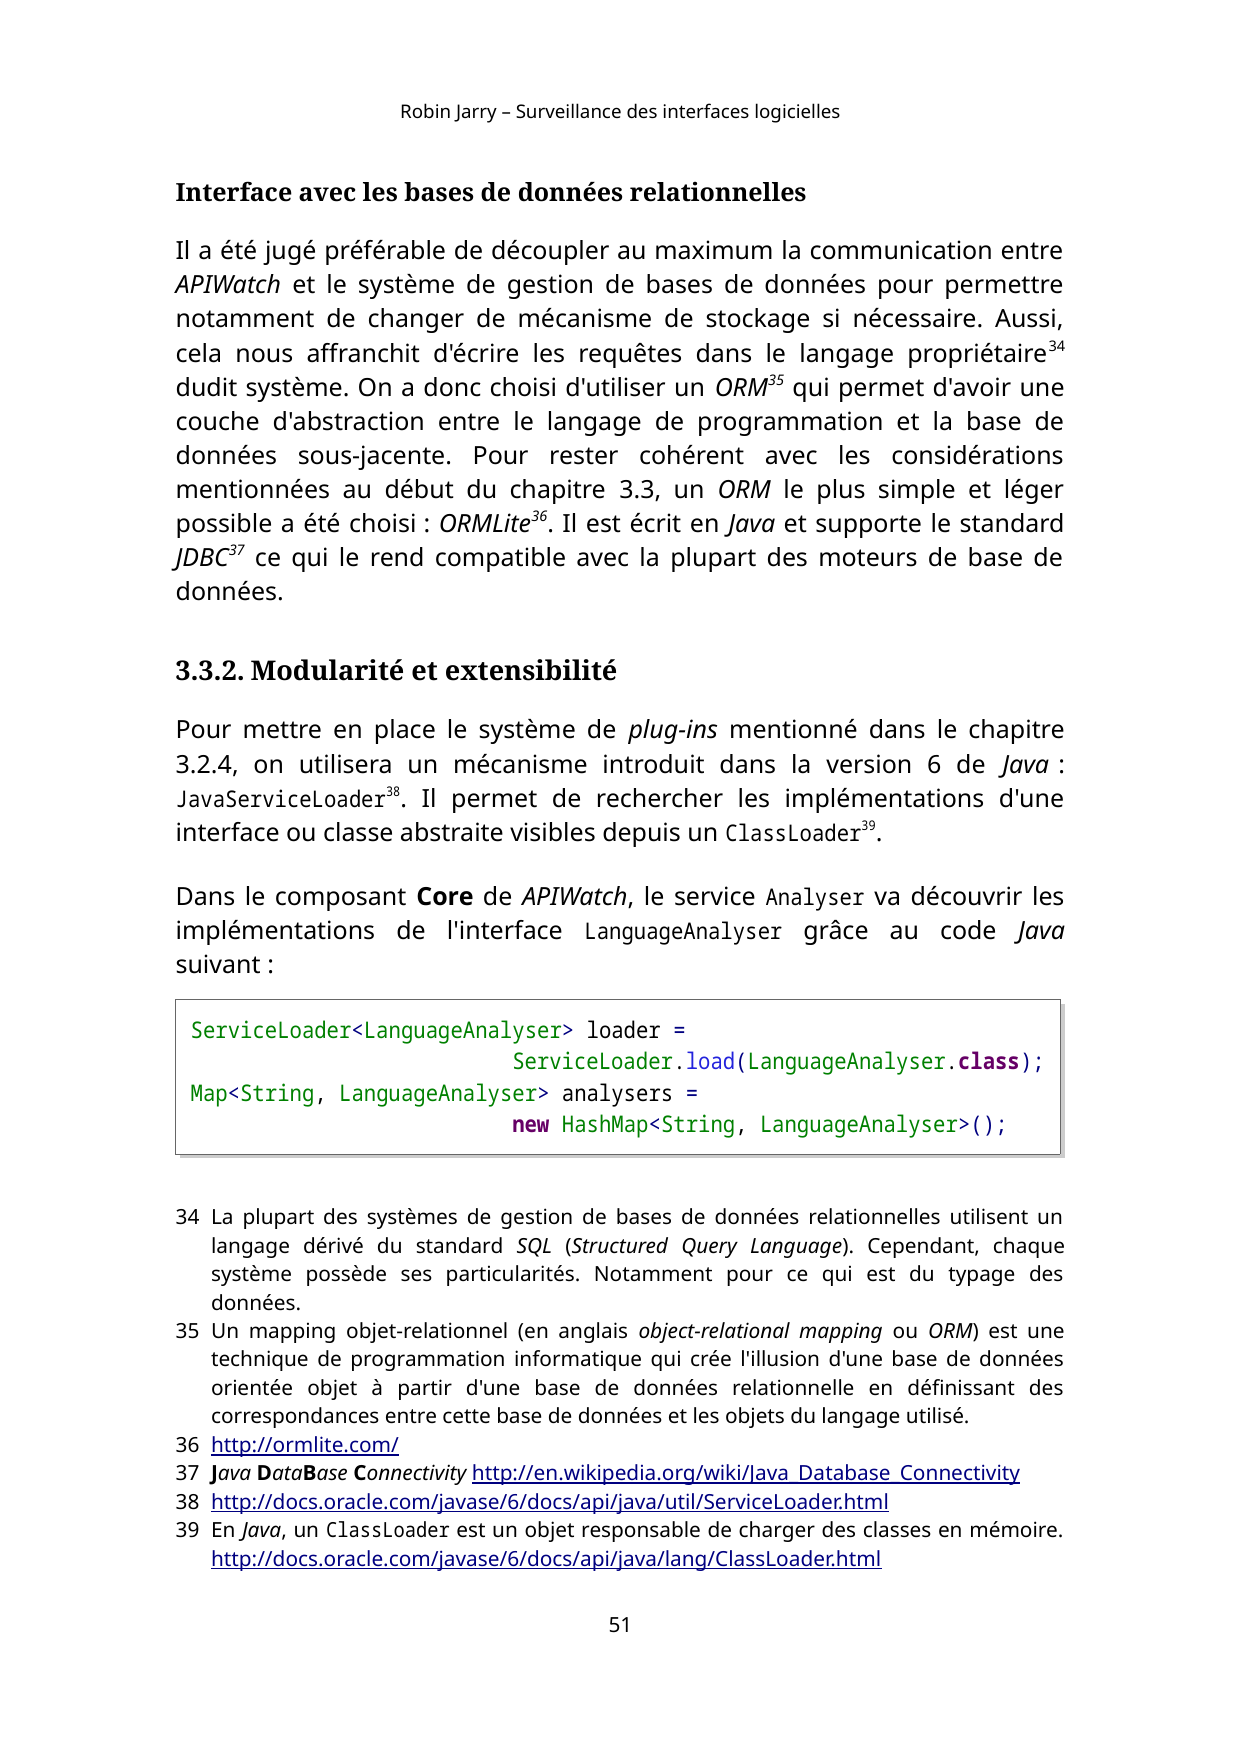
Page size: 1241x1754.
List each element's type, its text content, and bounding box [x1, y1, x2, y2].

text Un mapping objet-relationnel (en anglais object-relational mapping ou ORM) est une technique de programmation informatique qui crée l'illusion d'une base de données orientée objet à partir d'une base de données relationnelle en définissant des correspondances entre cette base de données et les objets du langage utilisé. [175, 1316, 1065, 1430]
text Java DataBase Connectivity http://en.wikipedia.org/wiki/Java_Database_Connectivity [175, 1458, 1065, 1487]
text http://ormlite.com/ [175, 1430, 1065, 1458]
subtitle Interface avec les bases de données relationnelles [175, 175, 1065, 209]
text Il a été jugé préférable de découpler au maximum la communication entre APIWatch et le système de gestion de bases de données pour permettre notamment de changer de mécanisme de stockage si nécessaire. Aussi, cela nous affranchit d'écrire les requêtes dans le langage propriétaire dudit système. On a donc choisi d'utiliser un ORM qui permet d'avoir une couche d'abstraction entre le langage de programmation et la base de données sous-jacente. Pour rester cohérent avec les considérations mentionnées au début du chapitre 3.3, un ORM le plus simple et léger possible a été choisi : ORMLite. Il est écrit en Java et supporte le standard JDBC ce qui le rend compatible avec la plupart des moteurs de base de données. [175, 233, 1065, 608]
text Pour mettre en place le système de plug-ins mentionné dans le chapitre 3.2.4, on utilisera un mécanisme introduit dans la version 6 de Java : JavaServiceLoader. Il permet de rechercher les implémentations d'une interface ou classe abstraite visibles depuis un ClassLoader. [175, 712, 1065, 848]
text ServiceLoader<LanguageAnalyser> loader = [176, 1000, 1060, 1030]
text Map<String, LanguageAnalyser> analysers = [176, 1062, 1060, 1093]
text http://docs.oracle.com/javase/6/docs/api/java/util/ServiceLoader.html [175, 1487, 1065, 1515]
subtitle Modularité et extensibilité [175, 651, 1065, 688]
text La plupart des systèmes de gestion de bases de données relationnelles utilisent un langage dérivé du standard SQL (Structured Query Language). Cependant, chaque système possède ses particularités. Notamment pour ce qui est du typage des données. [175, 1202, 1065, 1316]
text Dans le composant Core de APIWatch, le service Analyser va découvrir les implémentations de l'interface LanguageAnalyser grâce au code Java suivant : [175, 878, 1065, 981]
text new HashMap<String, LanguageAnalyser>(); [176, 1093, 1060, 1154]
text En Java, un ClassLoader est un objet responsable de charger des classes en mémoire. http://docs.oracle.com/javase/6/docs/api/java/lang/ClassLoader.html [175, 1515, 1065, 1572]
text ServiceLoader.load(LanguageAnalyser.class); [176, 1030, 1060, 1062]
